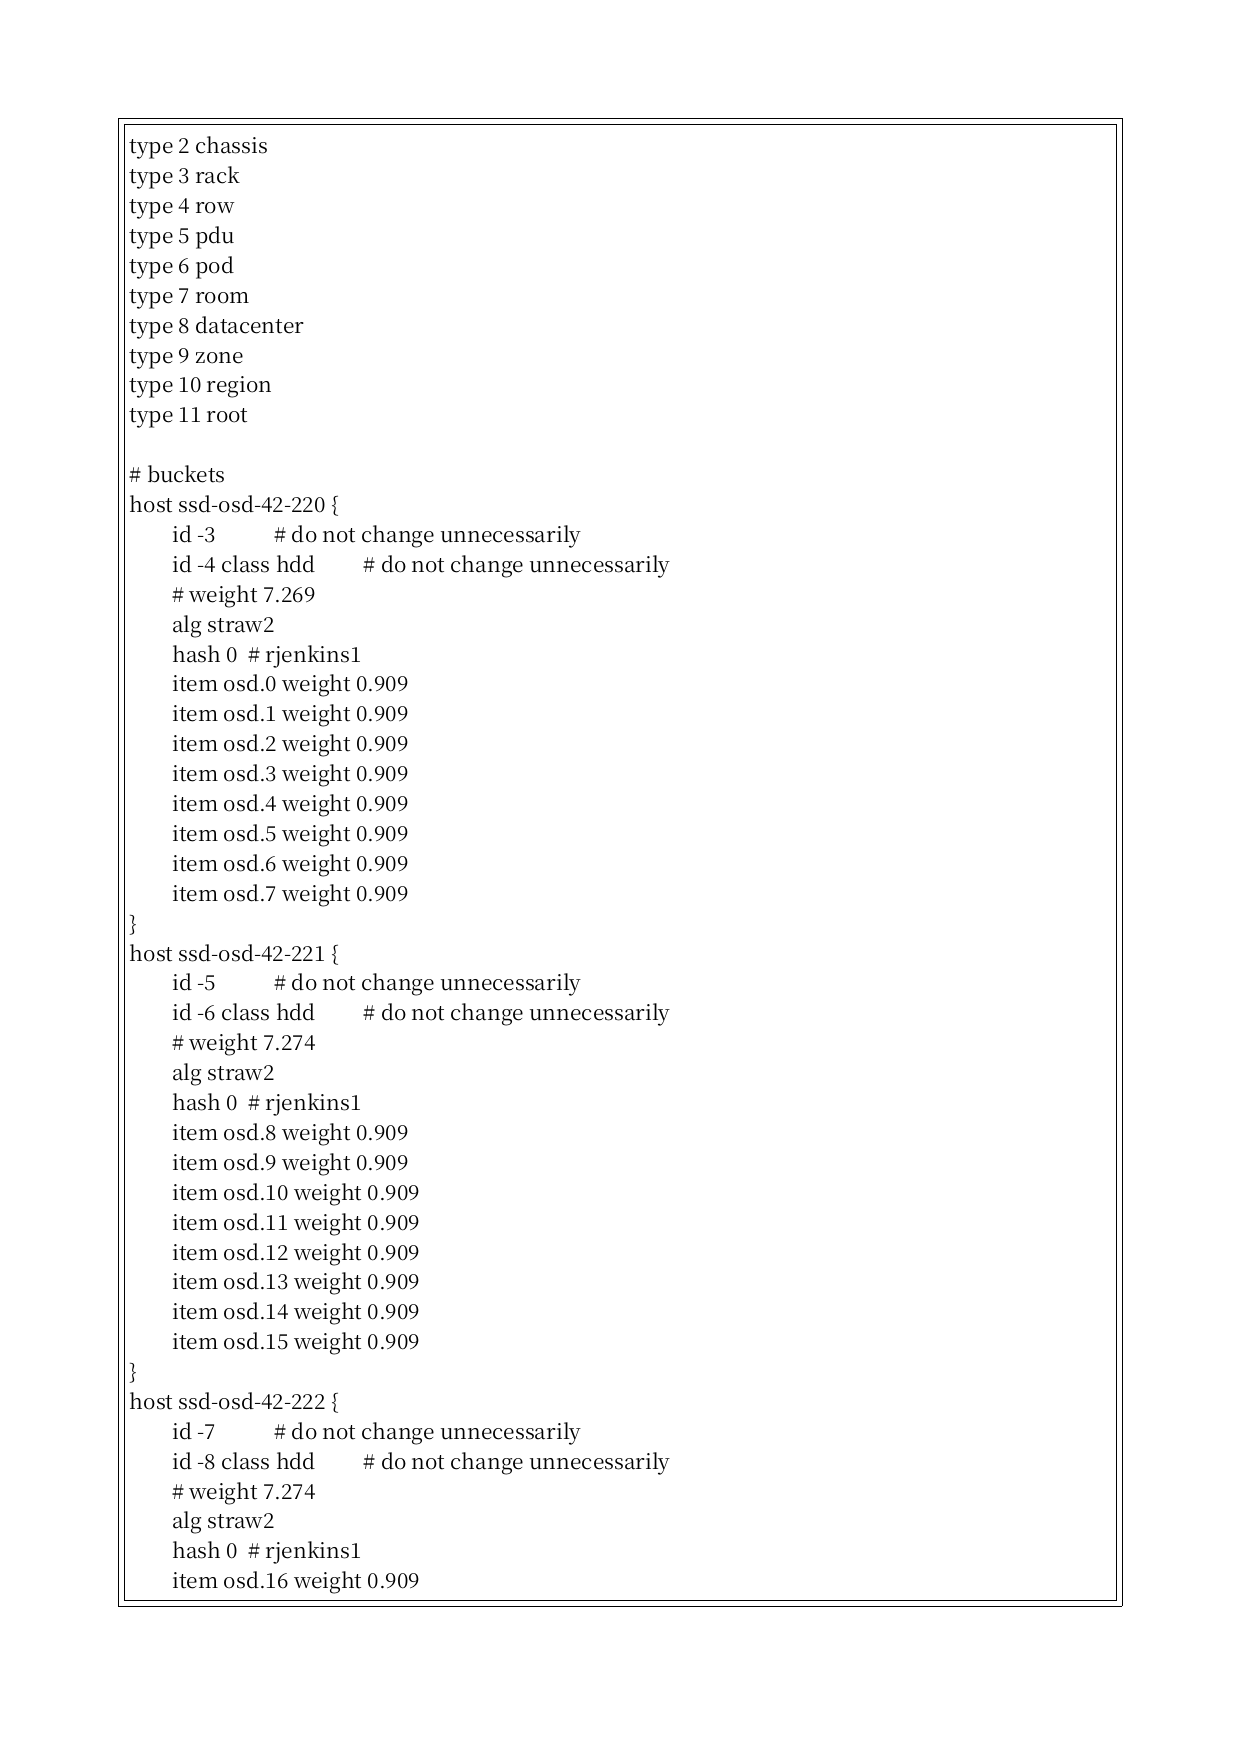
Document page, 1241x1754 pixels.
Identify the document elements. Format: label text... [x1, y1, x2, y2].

table_header type 2 chassis type 3 rack type 4 row type 5 pdu type 6 pod type 7 room type 8 datacenter type 9 zone type 10 region type 11 root # buckets host ssd-osd-42-220 { id -3 # do not change unnecessarily id -4 class hdd # do not change unnecessarily # weight 7.269 alg straw2 hash 0 # rjenkins1 item osd.0 weight 0.909 item osd.1 weight 0.909 item osd.2 weight 0.909 item osd.3 weight 0.909 item osd.4 weight 0.909 item osd.5 weight 0.909 item osd.6 weight 0.909 item osd.7 weight 0.909 } host ssd-osd-42-221 { id -5 # do not change unnecessarily id -6 class hdd # do not change unnecessarily # weight 7.274 alg straw2 hash 0 # rjenkins1 item osd.8 weight 0.909 item osd.9 weight 0.909 item osd.10 weight 0.909 item osd.11 weight 0.909 item osd.12 weight 0.909 item osd.13 weight 0.909 item osd.14 weight 0.909 item osd.15 weight 0.909 } host ssd-osd-42-222 { id -7 # do not change unnecessarily id -8 class hdd # do not change unnecessarily # weight 7.274 alg straw2 hash 0 # rjenkins1 item osd.16 weight 0.909 [125, 125, 1116, 1600]
table_header [119, 119, 1122, 1606]
